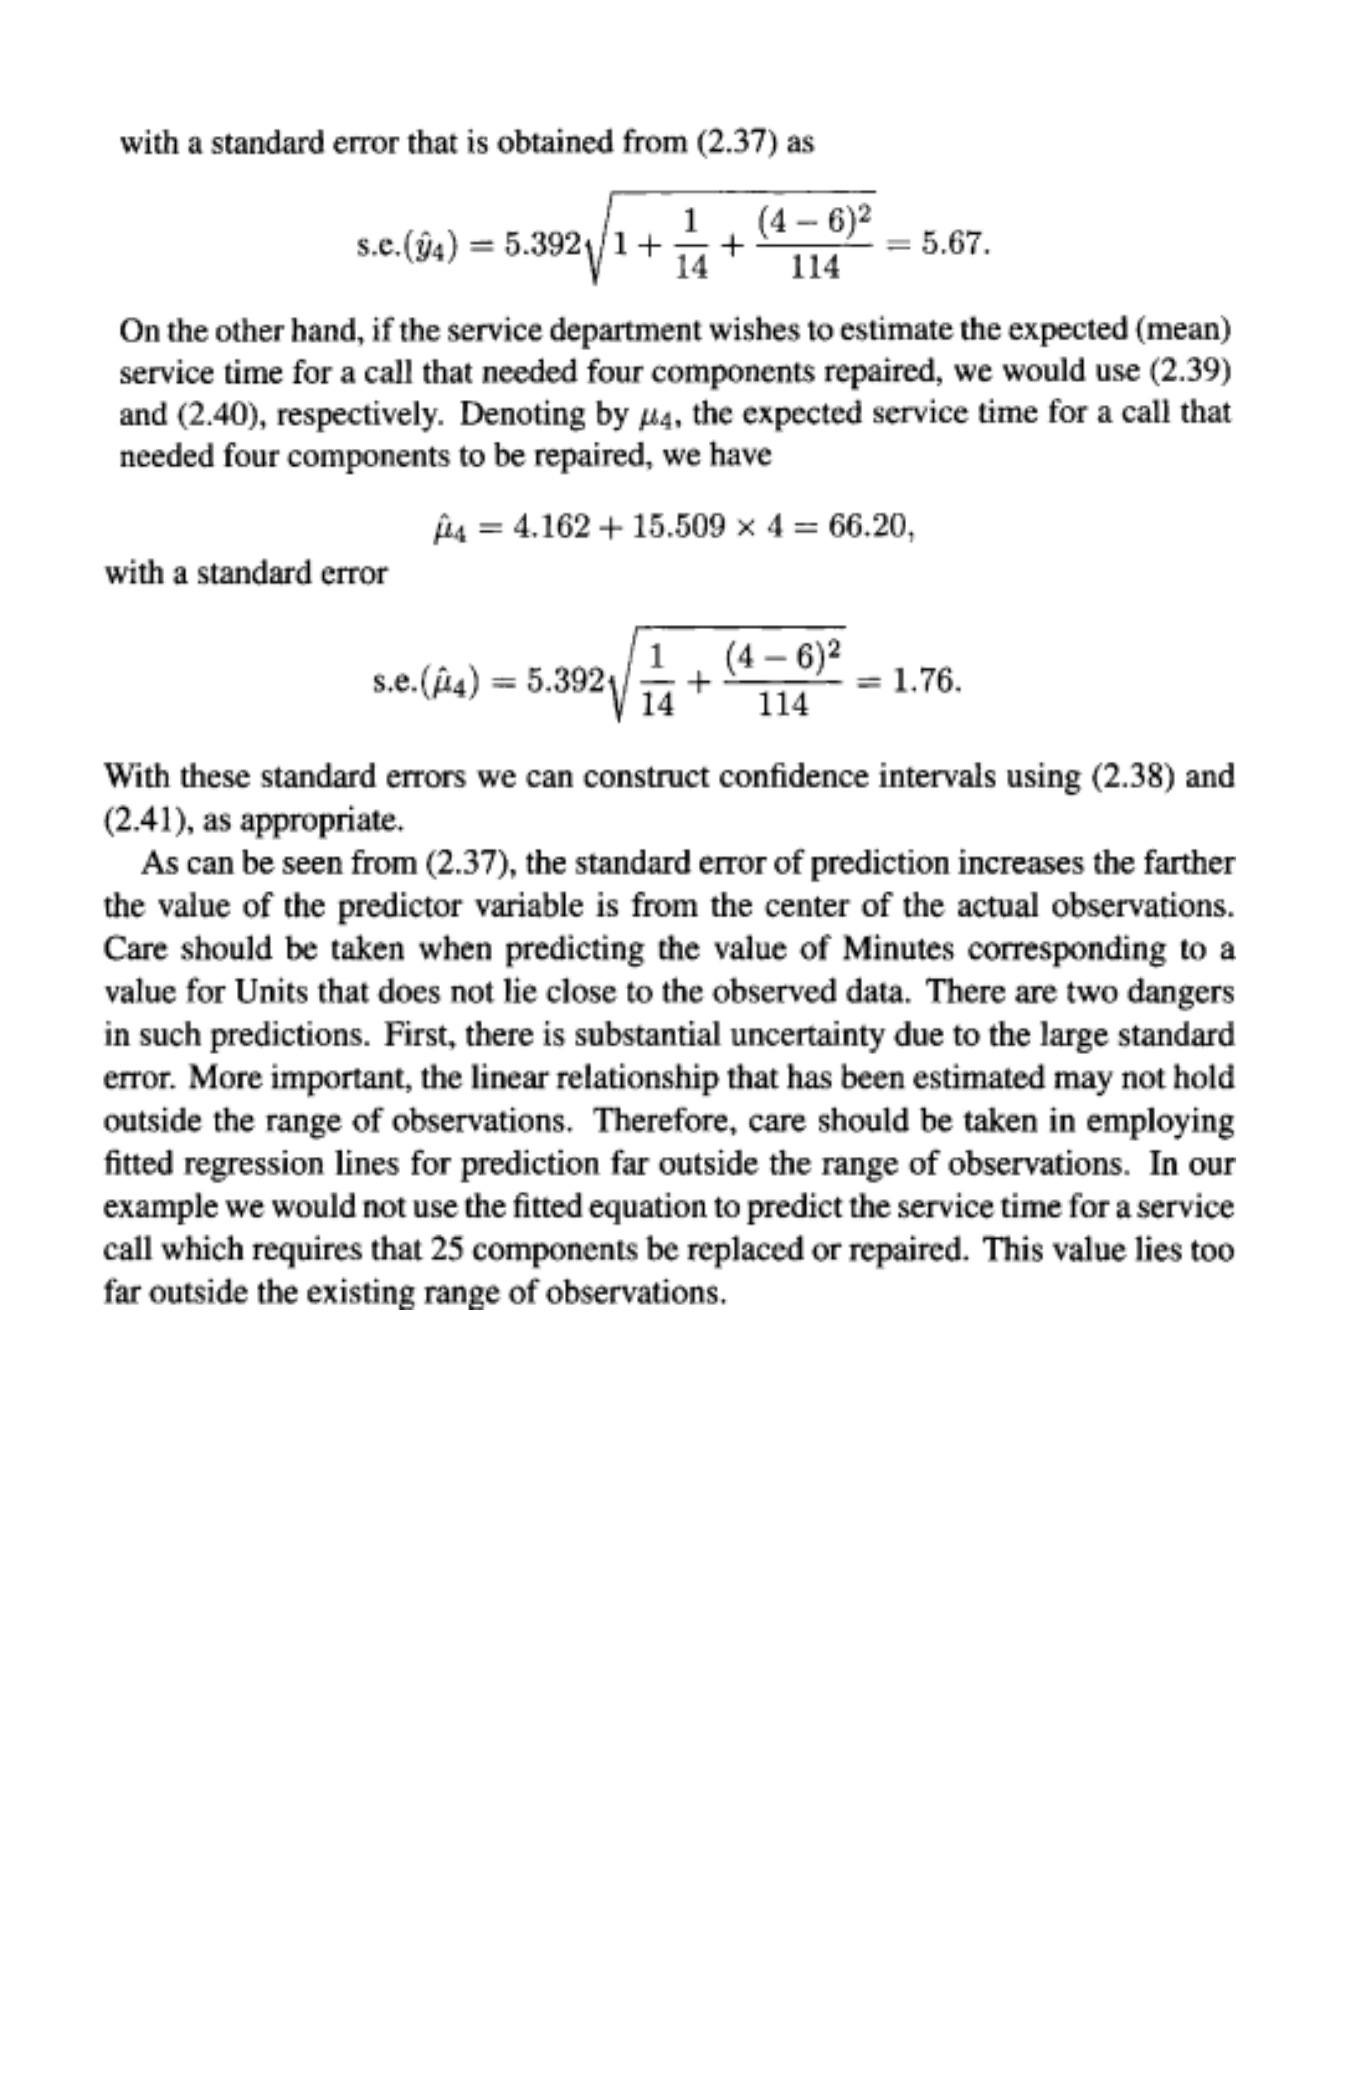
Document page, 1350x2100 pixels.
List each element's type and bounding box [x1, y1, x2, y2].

picture [97, 118, 1241, 1310]
